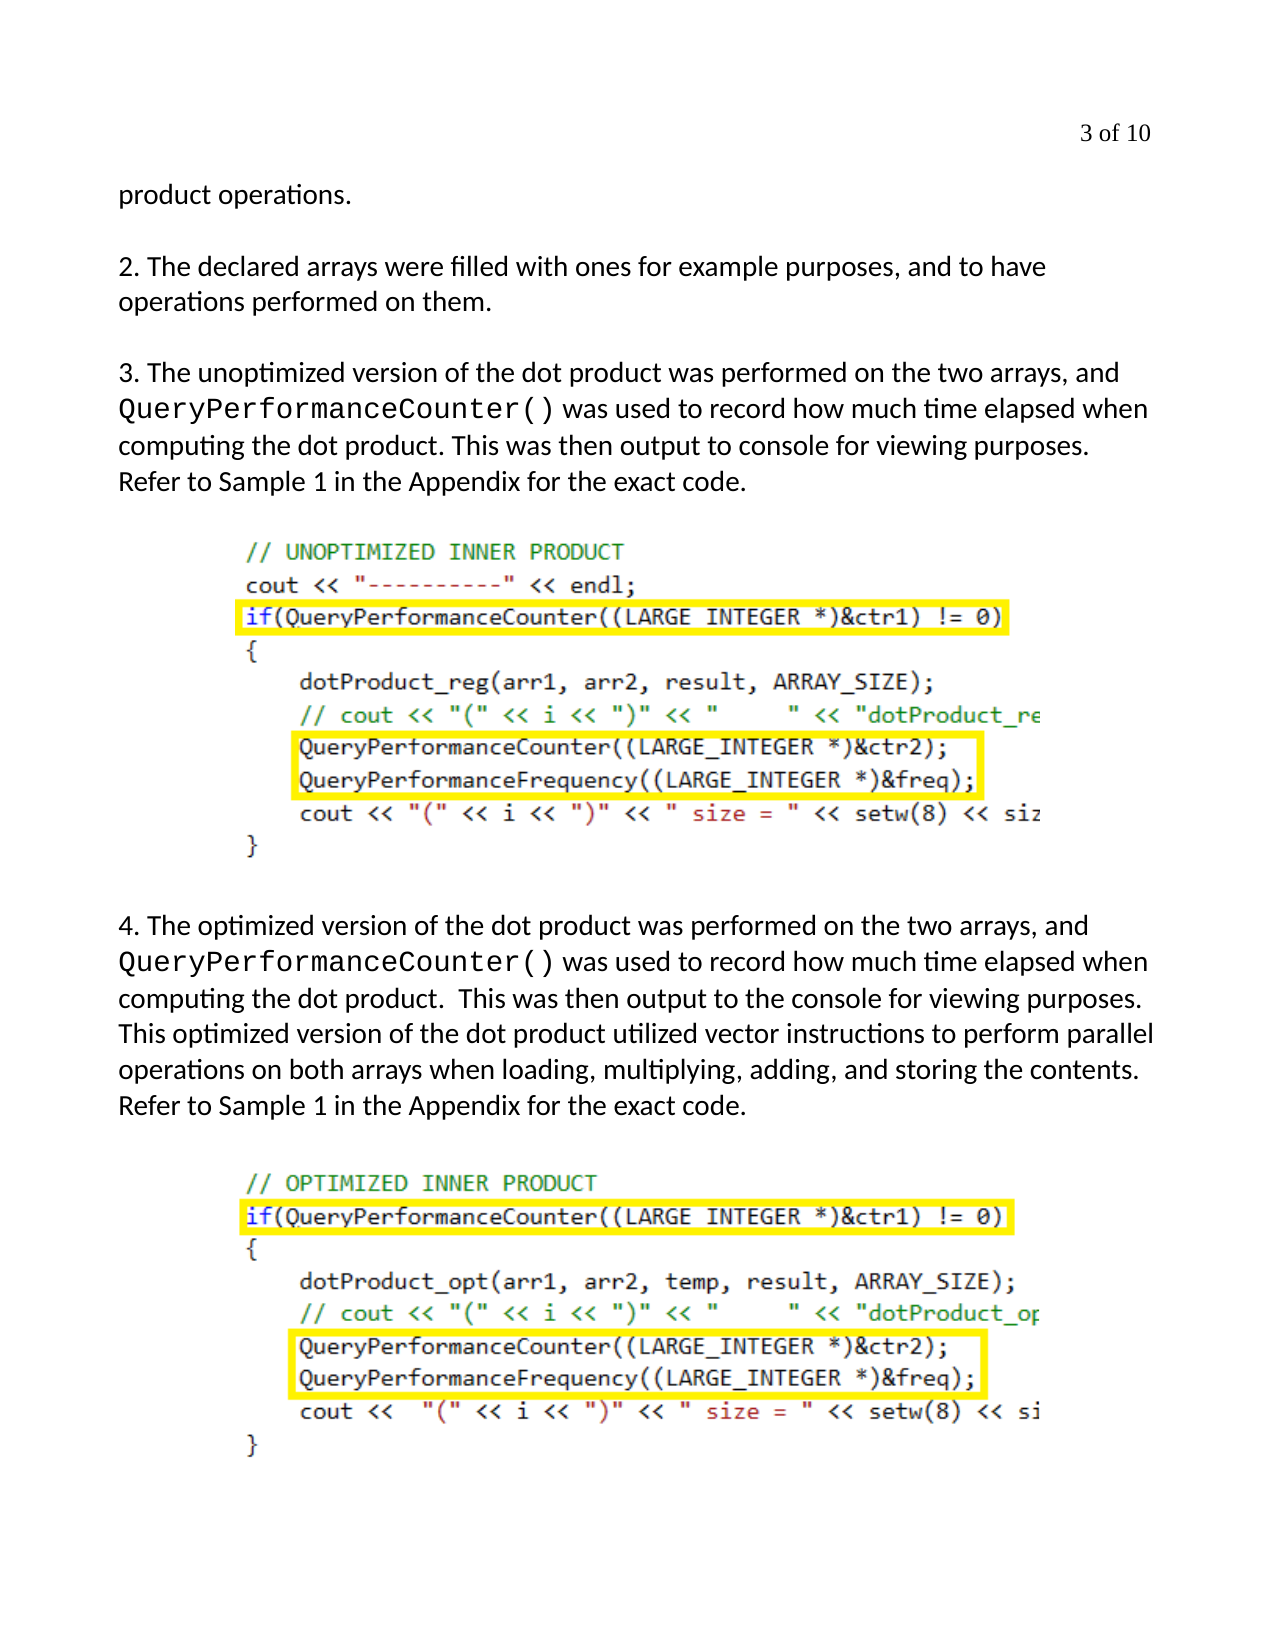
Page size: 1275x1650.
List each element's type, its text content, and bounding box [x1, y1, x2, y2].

text 3. The unoptimized version of the dot product was performed on the two arrays, and QueryPerformanceCounter() was used to record how much time elapsed when computing the dot product. This was then output to console for viewing purposes. Refer to Sample 1 in the Appendix for the exact code. [118, 354, 1157, 498]
text product operations. [118, 176, 1157, 212]
text 4. The optimized version of the dot product was performed on the two arrays, and QueryPerformanceCounter() was used to record how much time elapsed when computing the dot product. This was then output to the console for viewing purposes. This optimized version of the dot product utilized vector instructions to perform parallel operations on both arrays when loading, multiplying, adding, and storing the contents. Refer to Sample 1 in the Appendix for the exact code. [118, 907, 1157, 1122]
text 2. The declared arrays were filled with ones for example purposes, and to have operations performed on them. [118, 248, 1157, 319]
